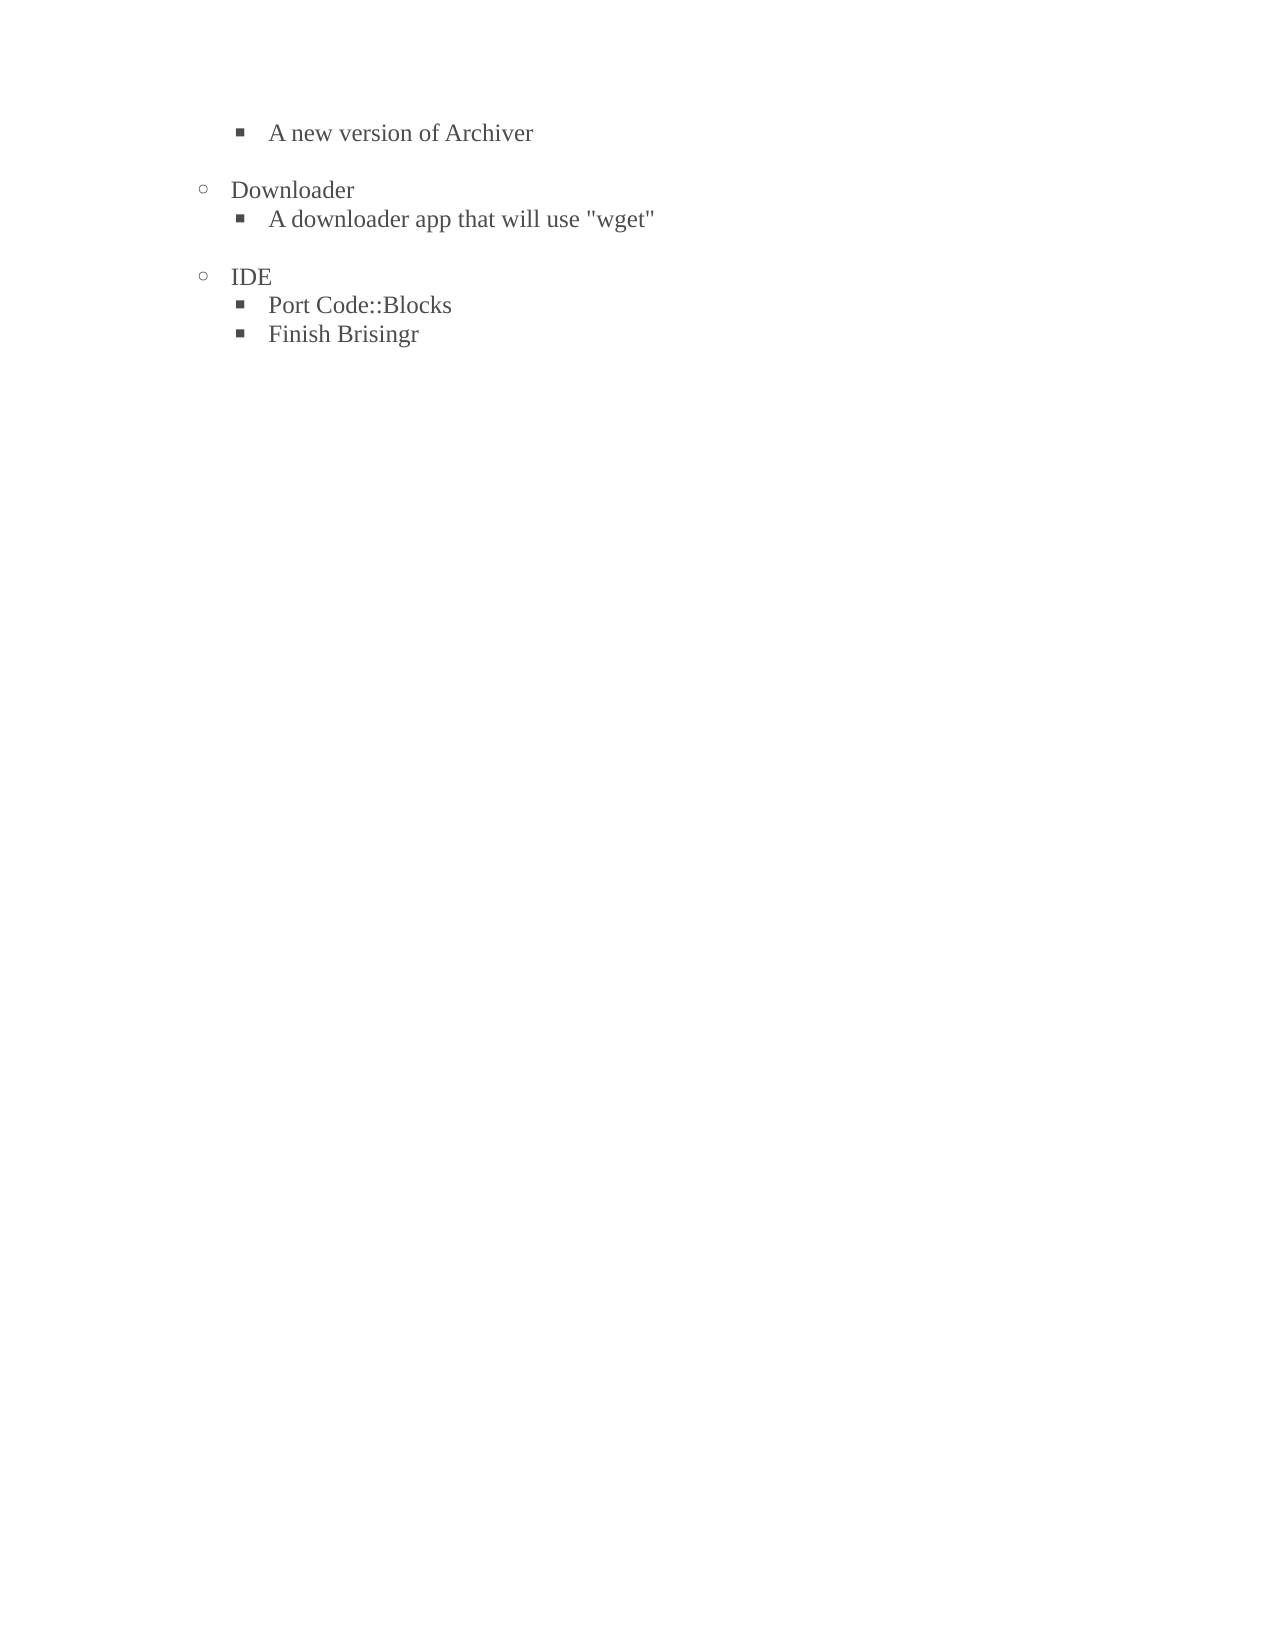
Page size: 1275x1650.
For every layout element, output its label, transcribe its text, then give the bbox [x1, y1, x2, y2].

list Finish Brisingr [231, 319, 1157, 348]
list A downloader app that will use "wget" [231, 204, 1157, 233]
list Port Code::Blocks [231, 291, 1157, 319]
list Downloader [193, 176, 1157, 204]
list A new version of Archiver [231, 118, 1157, 147]
list IDE [193, 262, 1157, 291]
